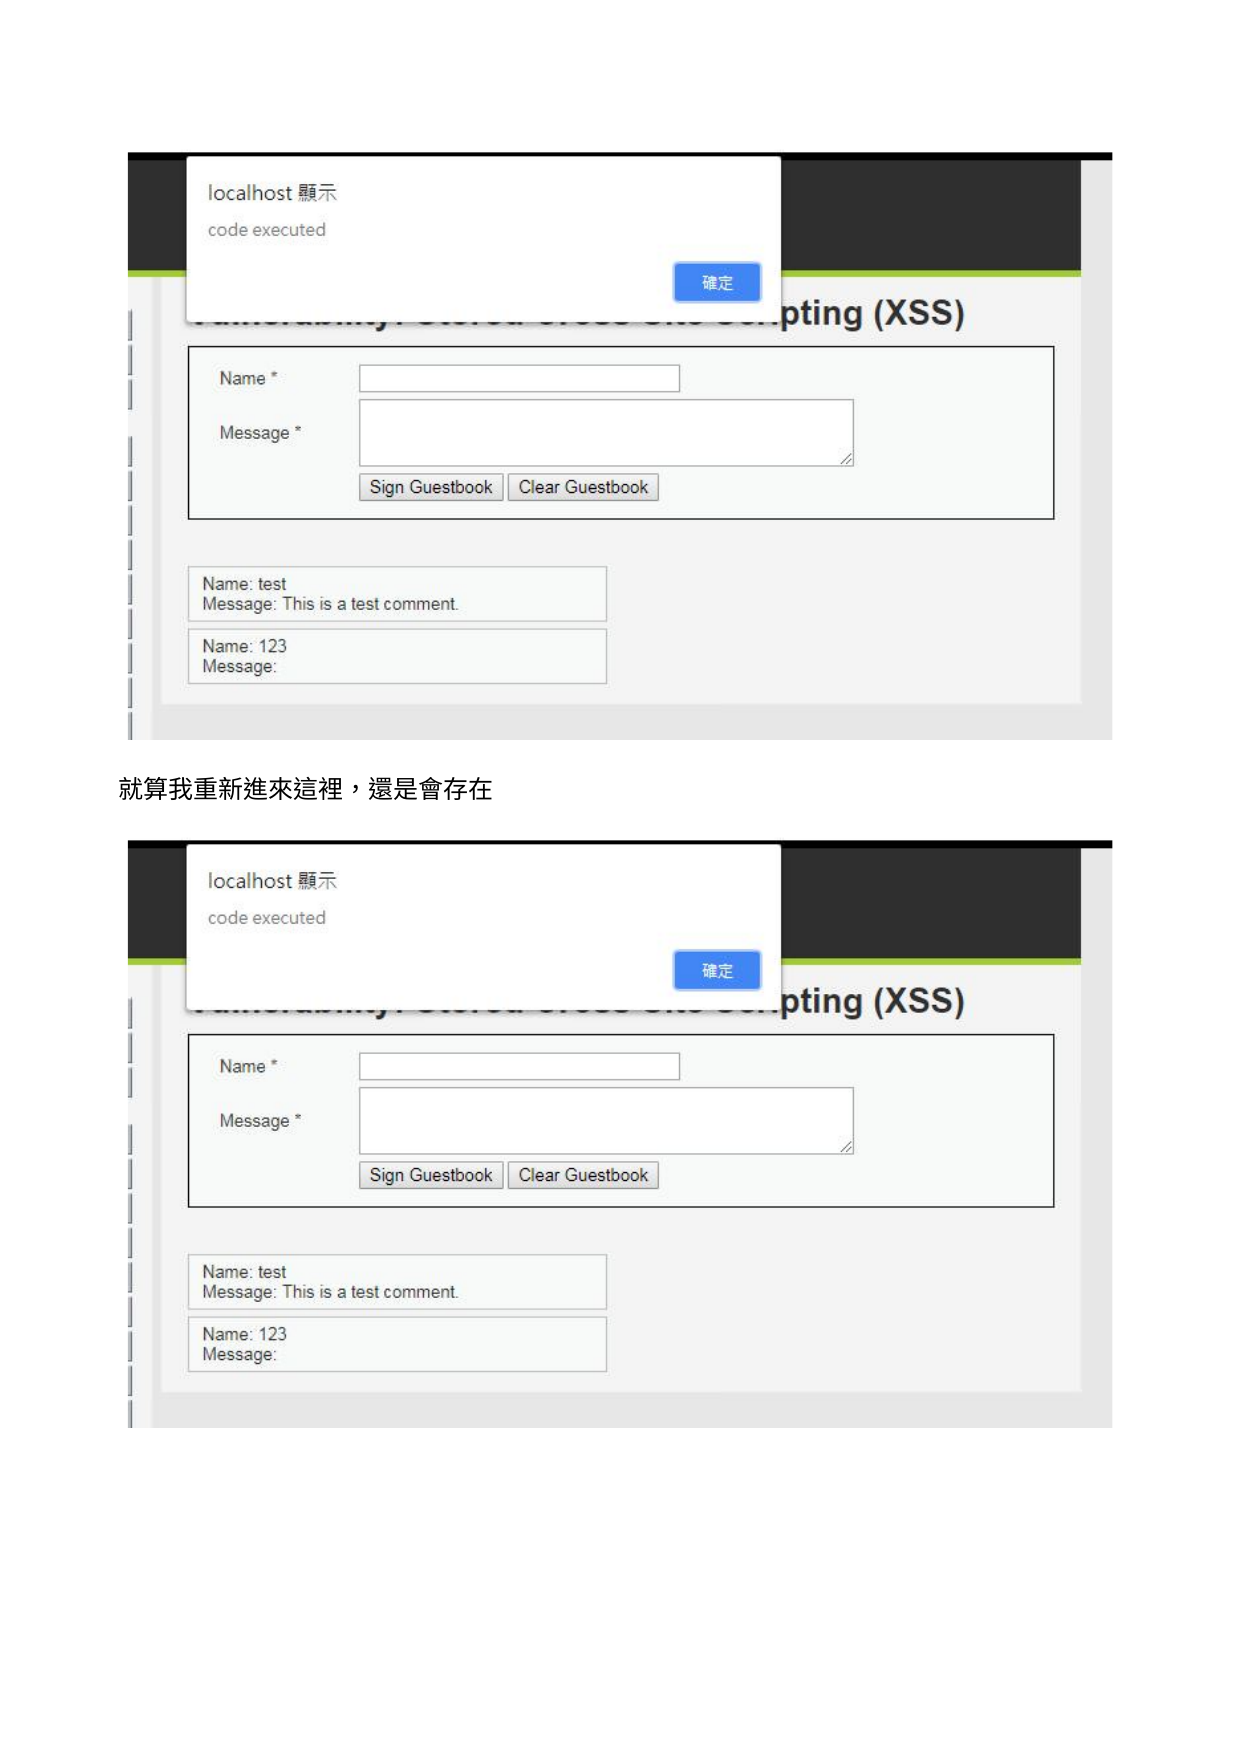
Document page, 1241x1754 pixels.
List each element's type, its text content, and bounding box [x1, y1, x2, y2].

picture [127, 806, 1113, 1428]
text 就算我重新進來這裡，還是會存在 [118, 770, 1122, 806]
picture [127, 118, 1113, 740]
